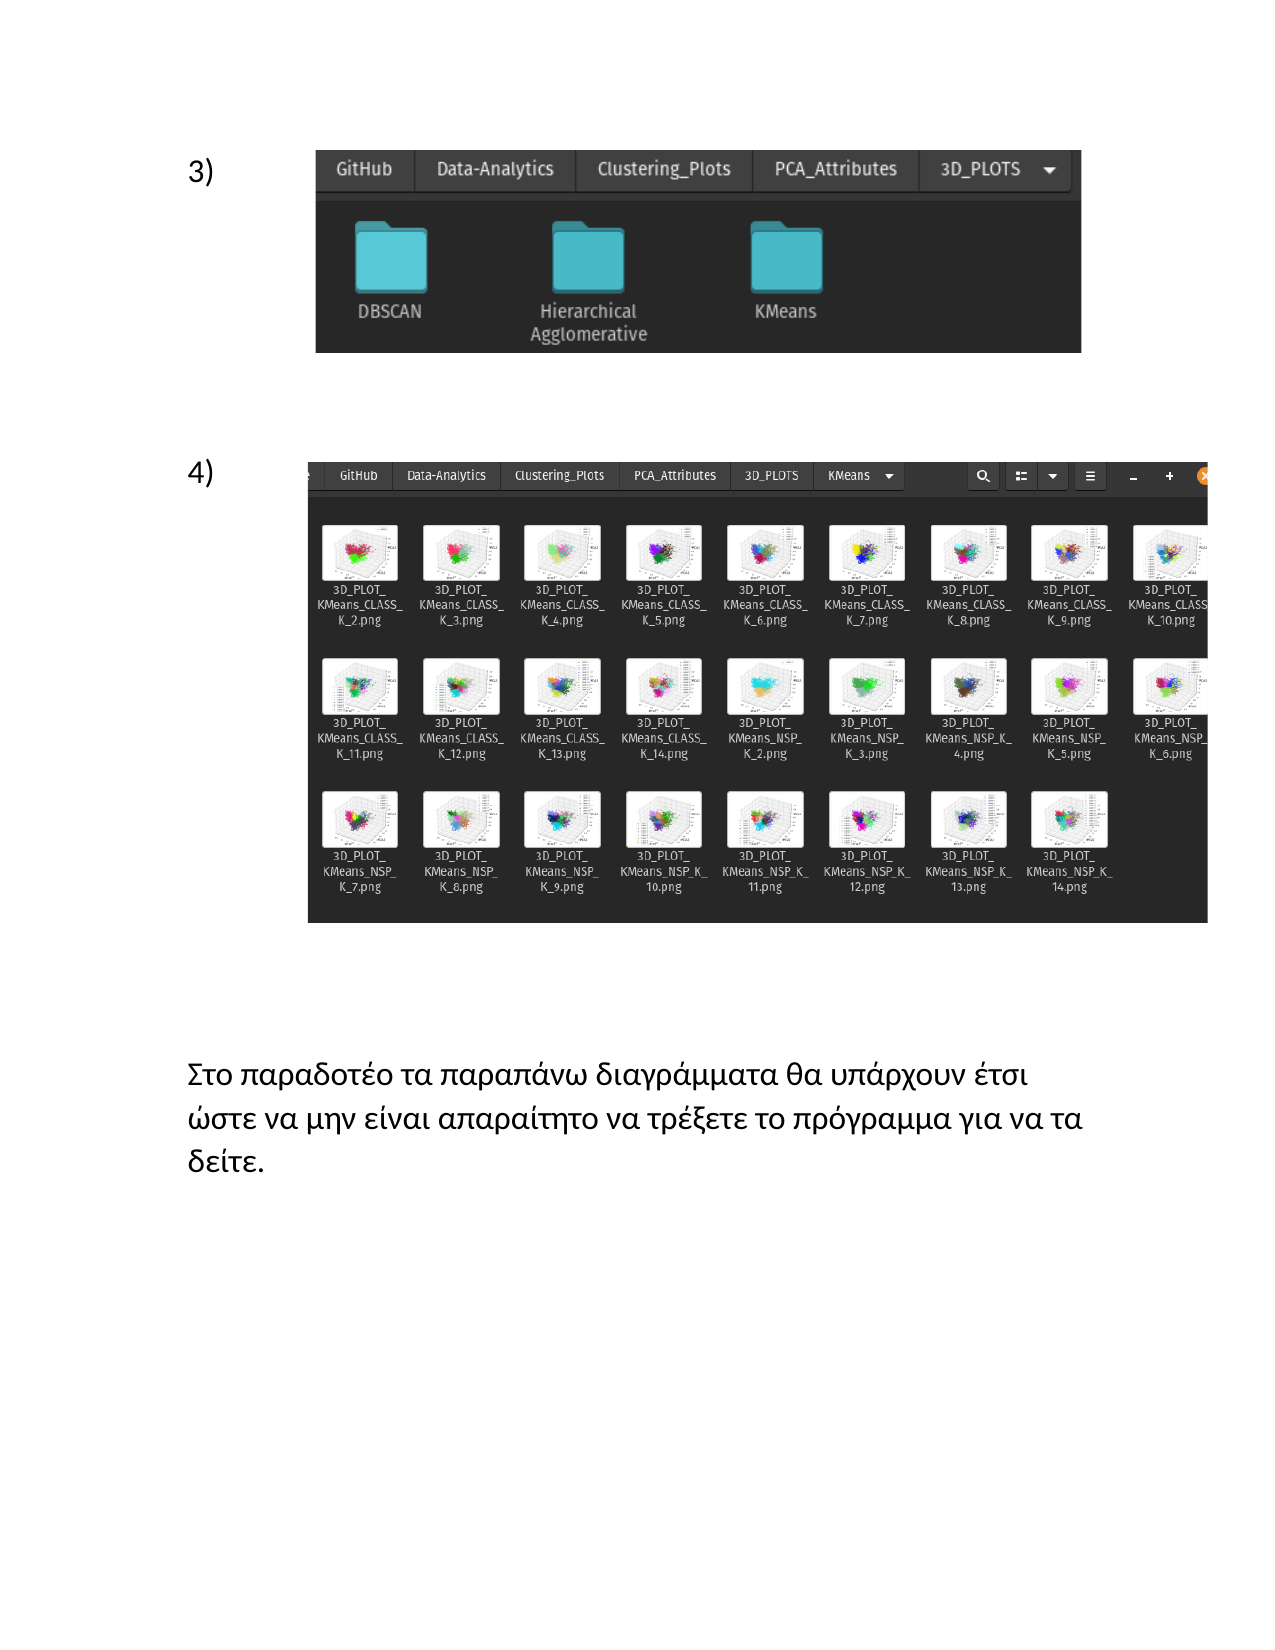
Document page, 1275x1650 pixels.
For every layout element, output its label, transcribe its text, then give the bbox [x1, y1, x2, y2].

text Στο παραδοτέο τα παραπάνω διαγράμματα θα υπάρχουν έτσι ώστε να μην είναι απαραίτητο να τρέξετε το πρόγραμμα για να τα δείτε. [187, 1053, 1087, 1181]
text 4) [187, 451, 1087, 492]
picture [315, 150, 1082, 353]
picture [307, 462, 1208, 923]
text [1082, 150, 1087, 191]
text 3) [187, 150, 315, 191]
